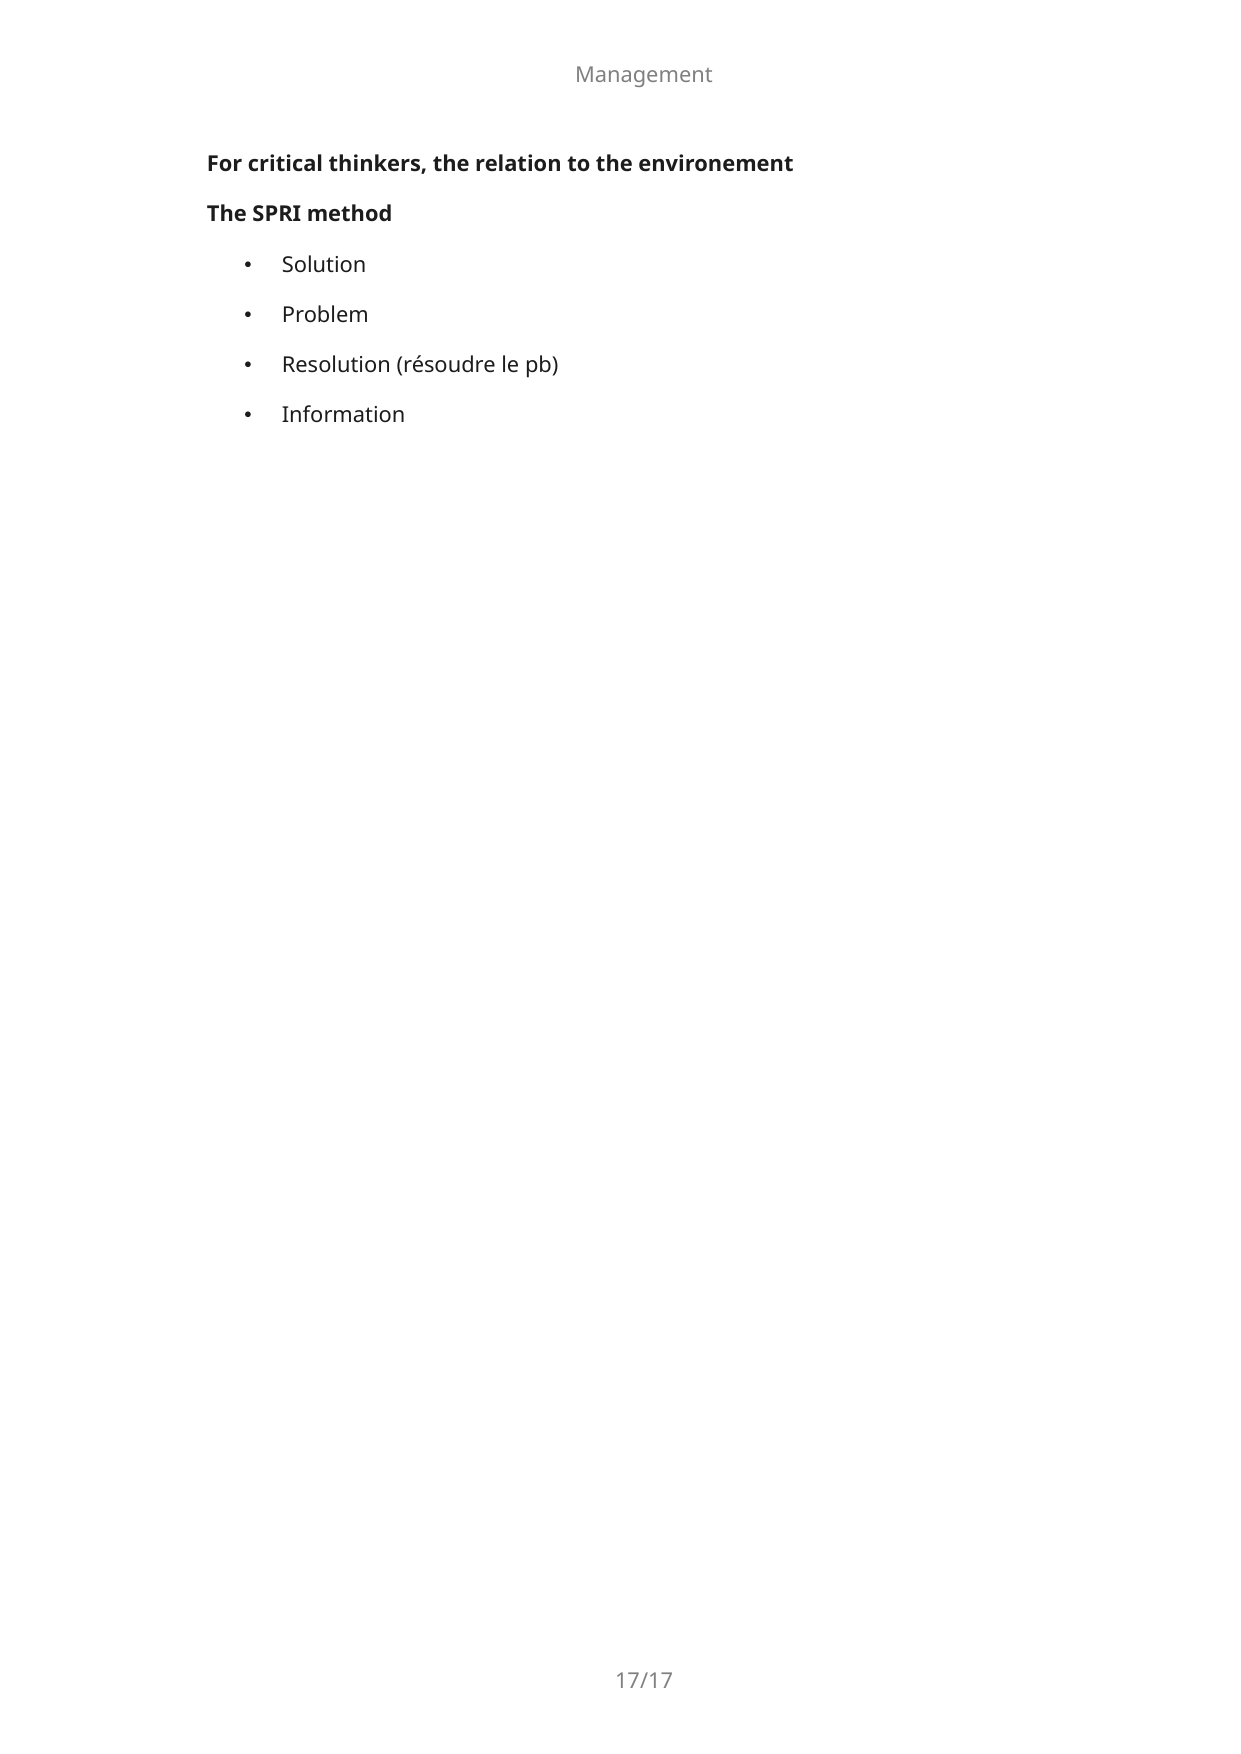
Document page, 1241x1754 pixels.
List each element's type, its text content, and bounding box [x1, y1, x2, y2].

list Information [244, 399, 1081, 429]
text For critical thinkers, the relation to the environement [207, 148, 1081, 178]
text The SPRI method [207, 198, 1081, 228]
list Problem [244, 299, 1081, 329]
list Solution [244, 248, 1081, 278]
list Resolution (résoudre le pb) [244, 349, 1081, 379]
